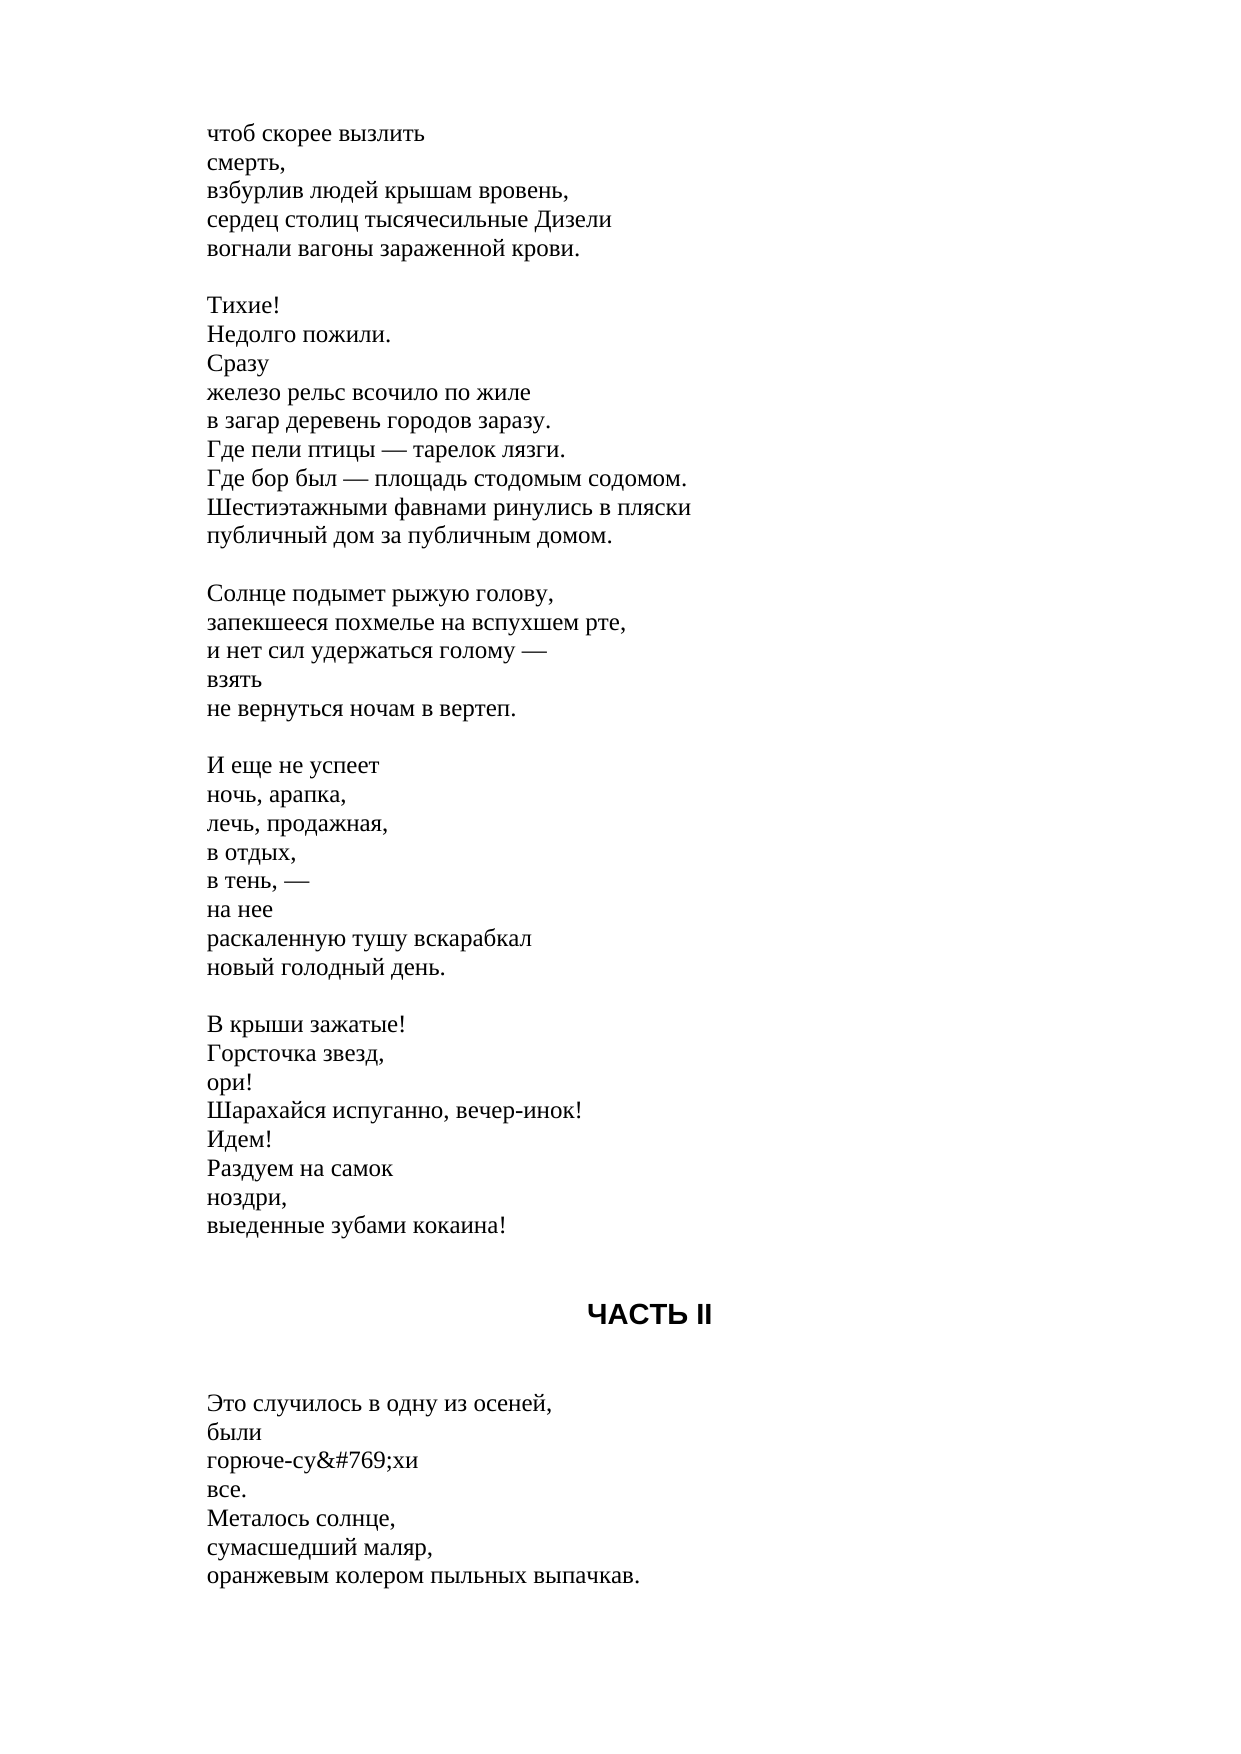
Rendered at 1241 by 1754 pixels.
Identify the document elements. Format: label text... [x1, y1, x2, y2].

text ночь, арапка, [148, 779, 1152, 808]
text железо рельс всочило по жиле [148, 377, 1152, 406]
text лечь, продажная, [148, 808, 1152, 837]
text публичный дом за публичным домом. [148, 521, 1152, 549]
text ноздри, [148, 1182, 1152, 1211]
text на нее [148, 894, 1152, 923]
text новый голодный день. [148, 952, 1152, 981]
text взбурлив людей крышам вровень, [148, 176, 1152, 204]
text Металось солнце, [148, 1503, 1152, 1532]
text Тихие! [148, 291, 1152, 319]
text Где пели птицы — тарелок лязги. [148, 434, 1152, 463]
text Солнце подымет рыжую голову, [148, 578, 1152, 607]
text запекшееся похмелье на вспухшем рте, [148, 607, 1152, 636]
text В крыши зажатые! [148, 1009, 1152, 1038]
text в загар деревень городов заразу. [148, 406, 1152, 434]
text сердец столиц тысячесильные Дизели [148, 204, 1152, 233]
text горюче-су&#769;хи [148, 1445, 1152, 1474]
text выеденные зубами кокаина! [148, 1211, 1152, 1239]
text Раздуем на самок [148, 1153, 1152, 1182]
text И еще не успеет [148, 751, 1152, 779]
text смерть, [148, 147, 1152, 176]
text Это случилось в одну из осеней, [148, 1388, 1152, 1417]
text в тень, — [148, 866, 1152, 894]
text все. [148, 1474, 1152, 1503]
text в отдых, [148, 837, 1152, 866]
subtitle ЧАСТЬ II [148, 1297, 1152, 1330]
text Горсточка звезд, [148, 1038, 1152, 1067]
text и нет сил удержаться голому — [148, 636, 1152, 664]
text сумасшедший маляр, [148, 1532, 1152, 1560]
text Шестиэтажными фавнами ринулись в пляски [148, 492, 1152, 521]
text вогнали вагоны зараженной крови. [148, 233, 1152, 262]
text оранжевым колером пыльных выпачкав. [148, 1560, 1152, 1589]
text Сразу [148, 348, 1152, 377]
text ори! [148, 1067, 1152, 1096]
text Идем! [148, 1124, 1152, 1153]
text чтоб скорее вызлить [148, 118, 1152, 147]
text были [148, 1417, 1152, 1445]
text взять [148, 664, 1152, 693]
text Шарахайся испуганно, вечер-инок! [148, 1096, 1152, 1124]
text Недолго пожили. [148, 319, 1152, 348]
text не вернуться ночам в вертеп. [148, 693, 1152, 722]
text раскаленную тушу вскарабкал [148, 923, 1152, 952]
text Где бор был — площадь стодомым содомом. [148, 463, 1152, 492]
